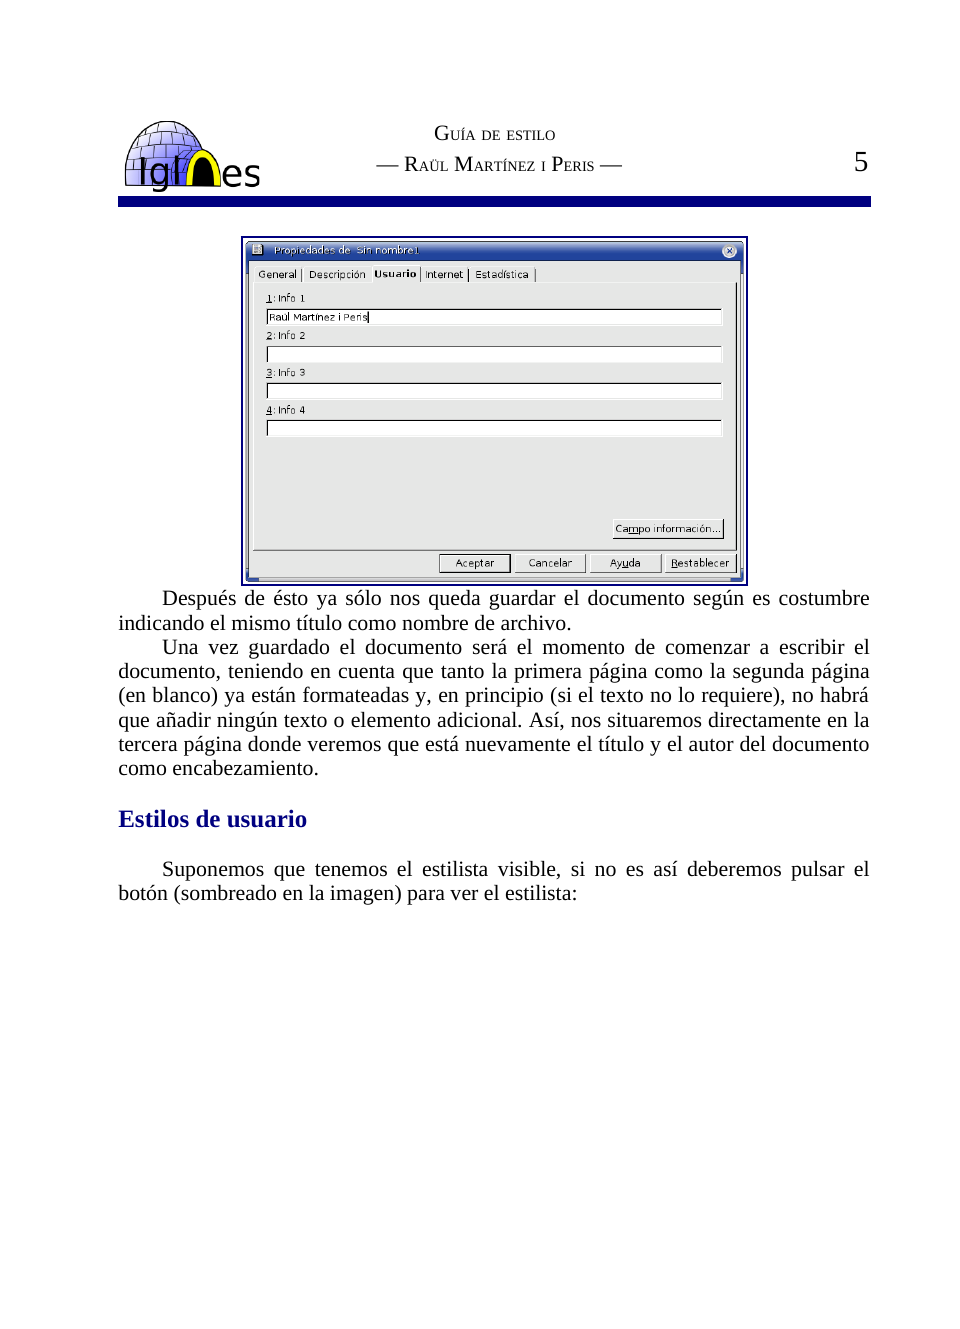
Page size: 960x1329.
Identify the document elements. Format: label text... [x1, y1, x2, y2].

text Estilos de usuario [118, 805, 871, 832]
text Después de ésto ya sólo nos queda guardar el documento según es costumbre indicando el mismo título como nombre de archivo. [118, 236, 871, 635]
text Una vez guardado el documento será el momento de comenzar a escribir el documento, teniendo en cuenta que tanto la primera página como la segunda página (en blanco) ya están formateadas y, en principio (si el texto no lo requiere), no habrá que añadir ningún texto o elemento adicional. Así, nos situaremos directamente en la tercera página donde veremos que está nuevamente el título y el autor del documento como encabezamiento. [118, 635, 871, 780]
picture [124, 121, 260, 192]
picture [245, 241, 744, 582]
text Suponemos que tenemos el estilista visible, si no es así deberemos pulsar el botón (sombreado en la imagen) para ver el estilista: [118, 857, 871, 905]
